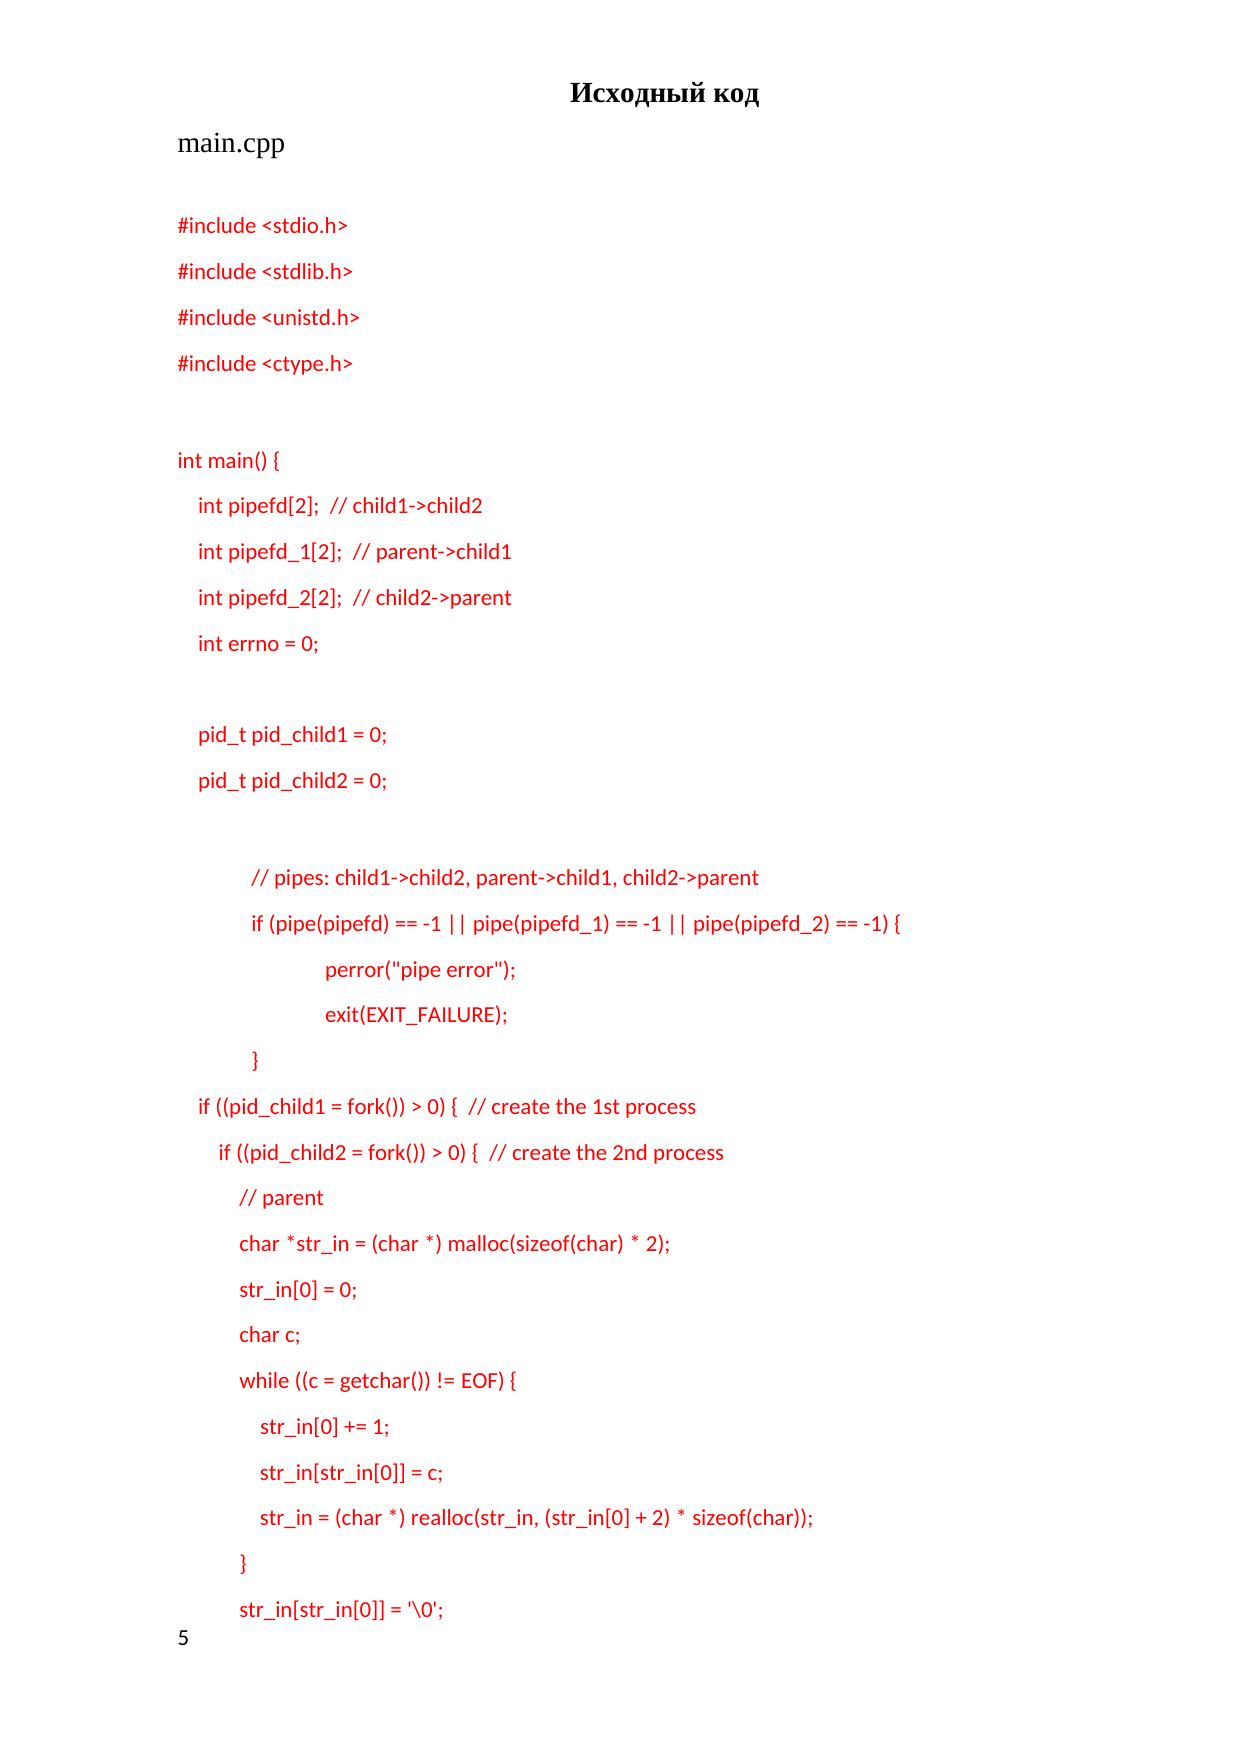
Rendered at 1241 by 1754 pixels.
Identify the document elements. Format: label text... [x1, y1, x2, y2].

text pid_t pid_child1 = 0; [177, 720, 1152, 748]
text int errno = 0; [177, 629, 1152, 657]
text str_in = (char *) realloc(str_in, (str_in[0] + 2) * sizeof(char)); [177, 1503, 1152, 1531]
text if (pipe(pipefd) == -1 || pipe(pipefd_1) == -1 || pipe(pipefd_2) == -1) { [177, 909, 1152, 937]
text int pipefd[2]; // child1->child2 [177, 492, 1152, 520]
text #include <ctype.h> [177, 349, 1152, 377]
text str_in[0] += 1; [177, 1412, 1152, 1440]
text // parent [177, 1183, 1152, 1211]
text pid_t pid_child2 = 0; [177, 766, 1152, 794]
text #include <stdio.h> [177, 212, 1152, 239]
text } [177, 1549, 1152, 1577]
text int pipefd_1[2]; // parent->child1 [177, 537, 1152, 565]
text char c; [177, 1321, 1152, 1348]
text exit(EXIT_FAILURE); [177, 1000, 1152, 1028]
text if ((pid_child2 = fork()) > 0) { // create the 2nd process [177, 1138, 1152, 1166]
text // pipes: child1->child2, parent->child1, child2->parent [177, 863, 1152, 891]
text str_in[str_in[0]] = c; [177, 1458, 1152, 1486]
text char *str_in = (char *) malloc(sizeof(char) * 2); [177, 1229, 1152, 1257]
text while ((c = getchar()) != EOF) { [177, 1366, 1152, 1394]
text Исходный код [177, 75, 1152, 108]
text int main() { [177, 446, 1152, 474]
text #include <stdlib.h> [177, 257, 1152, 285]
text } [177, 1046, 1152, 1074]
text perror("pipe error"); [177, 955, 1152, 983]
text main.cpp [177, 125, 1152, 159]
text str_in[str_in[0]] = '\0'; [177, 1595, 1152, 1623]
text if ((pid_child1 = fork()) > 0) { // create the 1st process [177, 1092, 1152, 1120]
text str_in[0] = 0; [177, 1275, 1152, 1303]
text #include <unistd.h> [177, 303, 1152, 331]
text int pipefd_2[2]; // child2->parent [177, 583, 1152, 611]
